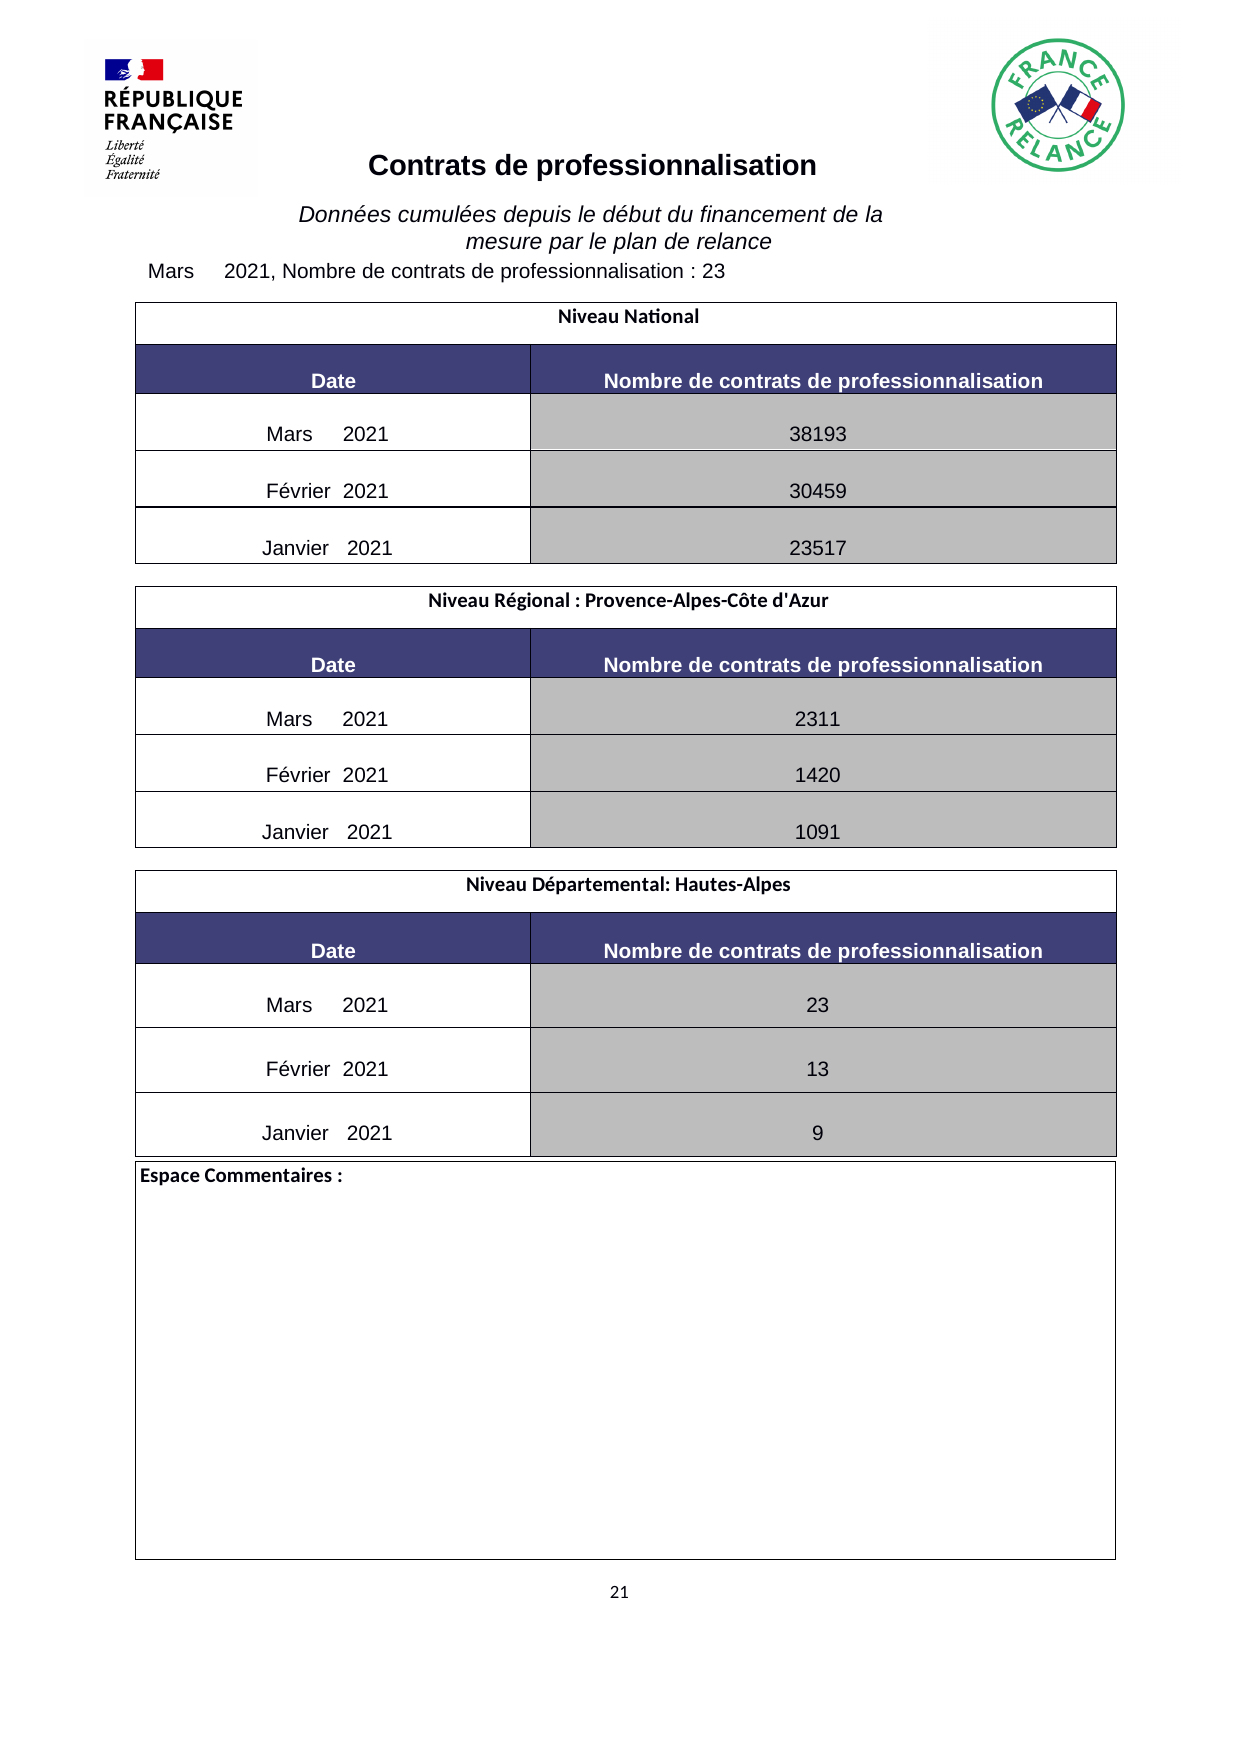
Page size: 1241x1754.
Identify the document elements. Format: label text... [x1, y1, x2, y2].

picture [84, 39, 263, 200]
table_cell Date [136, 345, 530, 393]
table_cell Date [136, 629, 530, 677]
table_header Niveau National [136, 303, 1116, 344]
table_cell 38193 [531, 394, 1116, 449]
table_cell Mars 2021 [136, 678, 530, 734]
table_cell Février 2021 [136, 451, 530, 506]
text Espace Commentaires : [135, 1162, 1115, 1187]
table_cell 9 [531, 1093, 1116, 1156]
text 21 [0, 1580, 1238, 1603]
table_cell Date [136, 913, 530, 963]
table_cell 30459 [531, 451, 1116, 506]
text Données cumulées depuis le début du financement de la mesure par le plan de relance [148, 200, 1093, 254]
table_cell 1091 [531, 792, 1116, 847]
text Mars 2021, Nombre de contrats de professionnalisation : 23 [148, 259, 1093, 283]
table_cell Nombre de contrats de professionnalisation [531, 345, 1116, 393]
table_cell Janvier 2021 [136, 792, 530, 847]
table_header Niveau Départemental: Hautes-Alpes [136, 871, 1116, 912]
table_cell Nombre de contrats de professionnalisation [531, 629, 1116, 677]
text Contrats de professionnalisation [263, 148, 926, 181]
table_cell 13 [531, 1028, 1116, 1092]
table_cell 23 [531, 964, 1116, 1027]
table_cell Mars 2021 [136, 394, 530, 449]
picture [926, 17, 1189, 185]
table_cell Janvier 2021 [136, 508, 530, 563]
table_cell 2311 [531, 678, 1116, 734]
table_header Niveau Régional : Provence-Alpes-Côte d'Azur [136, 587, 1116, 628]
table_cell Mars 2021 [136, 964, 530, 1027]
table_cell 23517 [531, 508, 1116, 563]
table_cell Nombre de contrats de professionnalisation [531, 913, 1116, 963]
table_cell Février 2021 [136, 735, 530, 791]
table_cell Janvier 2021 [136, 1093, 530, 1156]
table_cell 1420 [531, 735, 1116, 791]
table_cell Février 2021 [136, 1028, 530, 1092]
